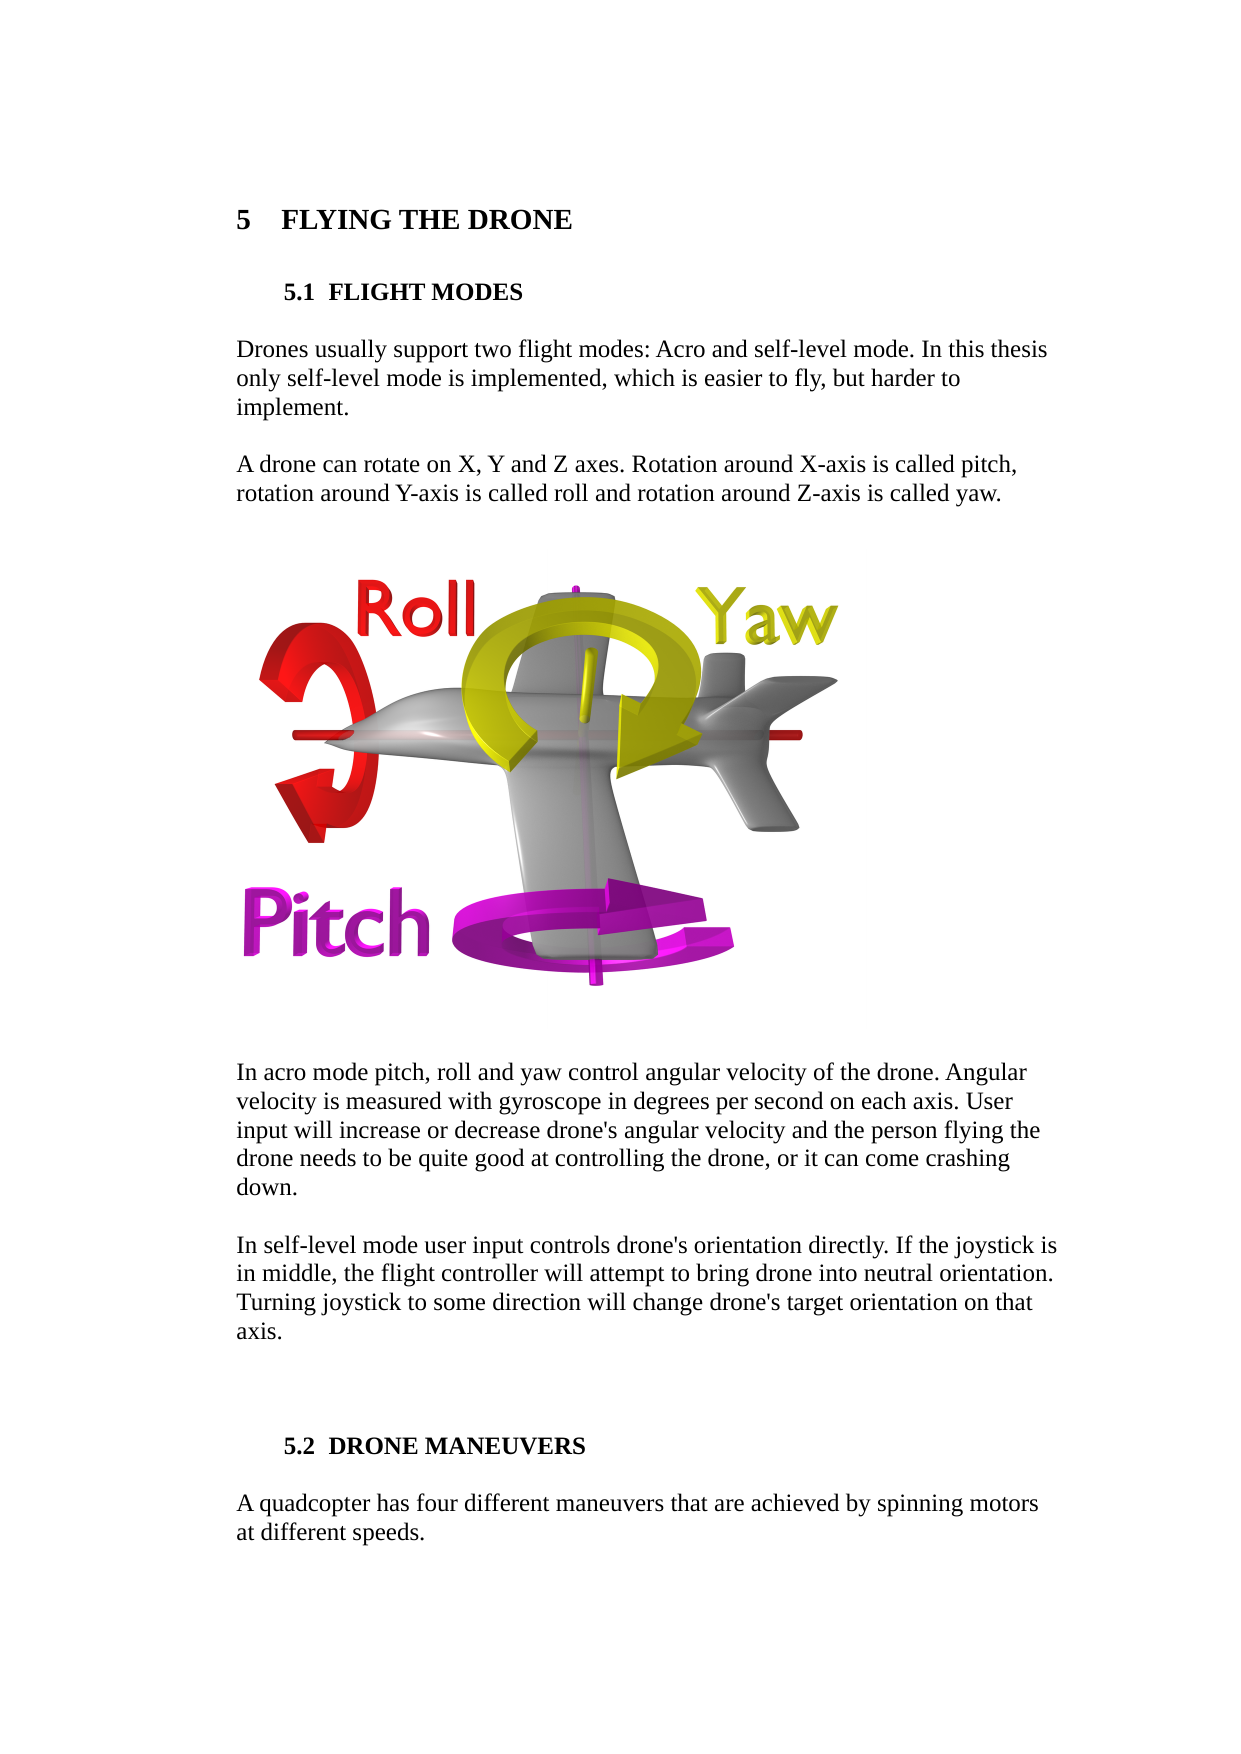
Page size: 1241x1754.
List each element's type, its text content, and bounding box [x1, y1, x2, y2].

text A quadcopter has four different maneuvers that are achieved by spinning motors at different speeds. [236, 1488, 1063, 1546]
subtitle Flying the drone [236, 202, 1063, 236]
text In self-level mode user input controls drone's orientation directly. If the joystick is in middle, the flight controller will attempt to bring drone into neutral orientation. Turning joystick to some direction will change drone's target orientation on that axis. [236, 1230, 1063, 1345]
picture [228, 549, 867, 1029]
text Drones usually support two flight modes: Acro and self-level mode. In this thesis only self-level mode is implemented, which is easier to fly, but harder to implement. [236, 334, 1063, 421]
text A drone can rotate on X, Y and Z axes. Rotation around X-axis is called pitch, rotation around Y-axis is called roll and rotation around Z-axis is called yaw. [236, 449, 1063, 507]
subtitle Flight modes [283, 277, 1063, 306]
text In acro mode pitch, roll and yaw control angular velocity of the drone. Angular velocity is measured with gyroscope in degrees per second on each axis. User input will increase or decrease drone's angular velocity and the person flying the drone needs to be quite good at controlling the drone, or it can come crashing down. [236, 1057, 1063, 1201]
subtitle Drone maneuvers [283, 1431, 1063, 1460]
